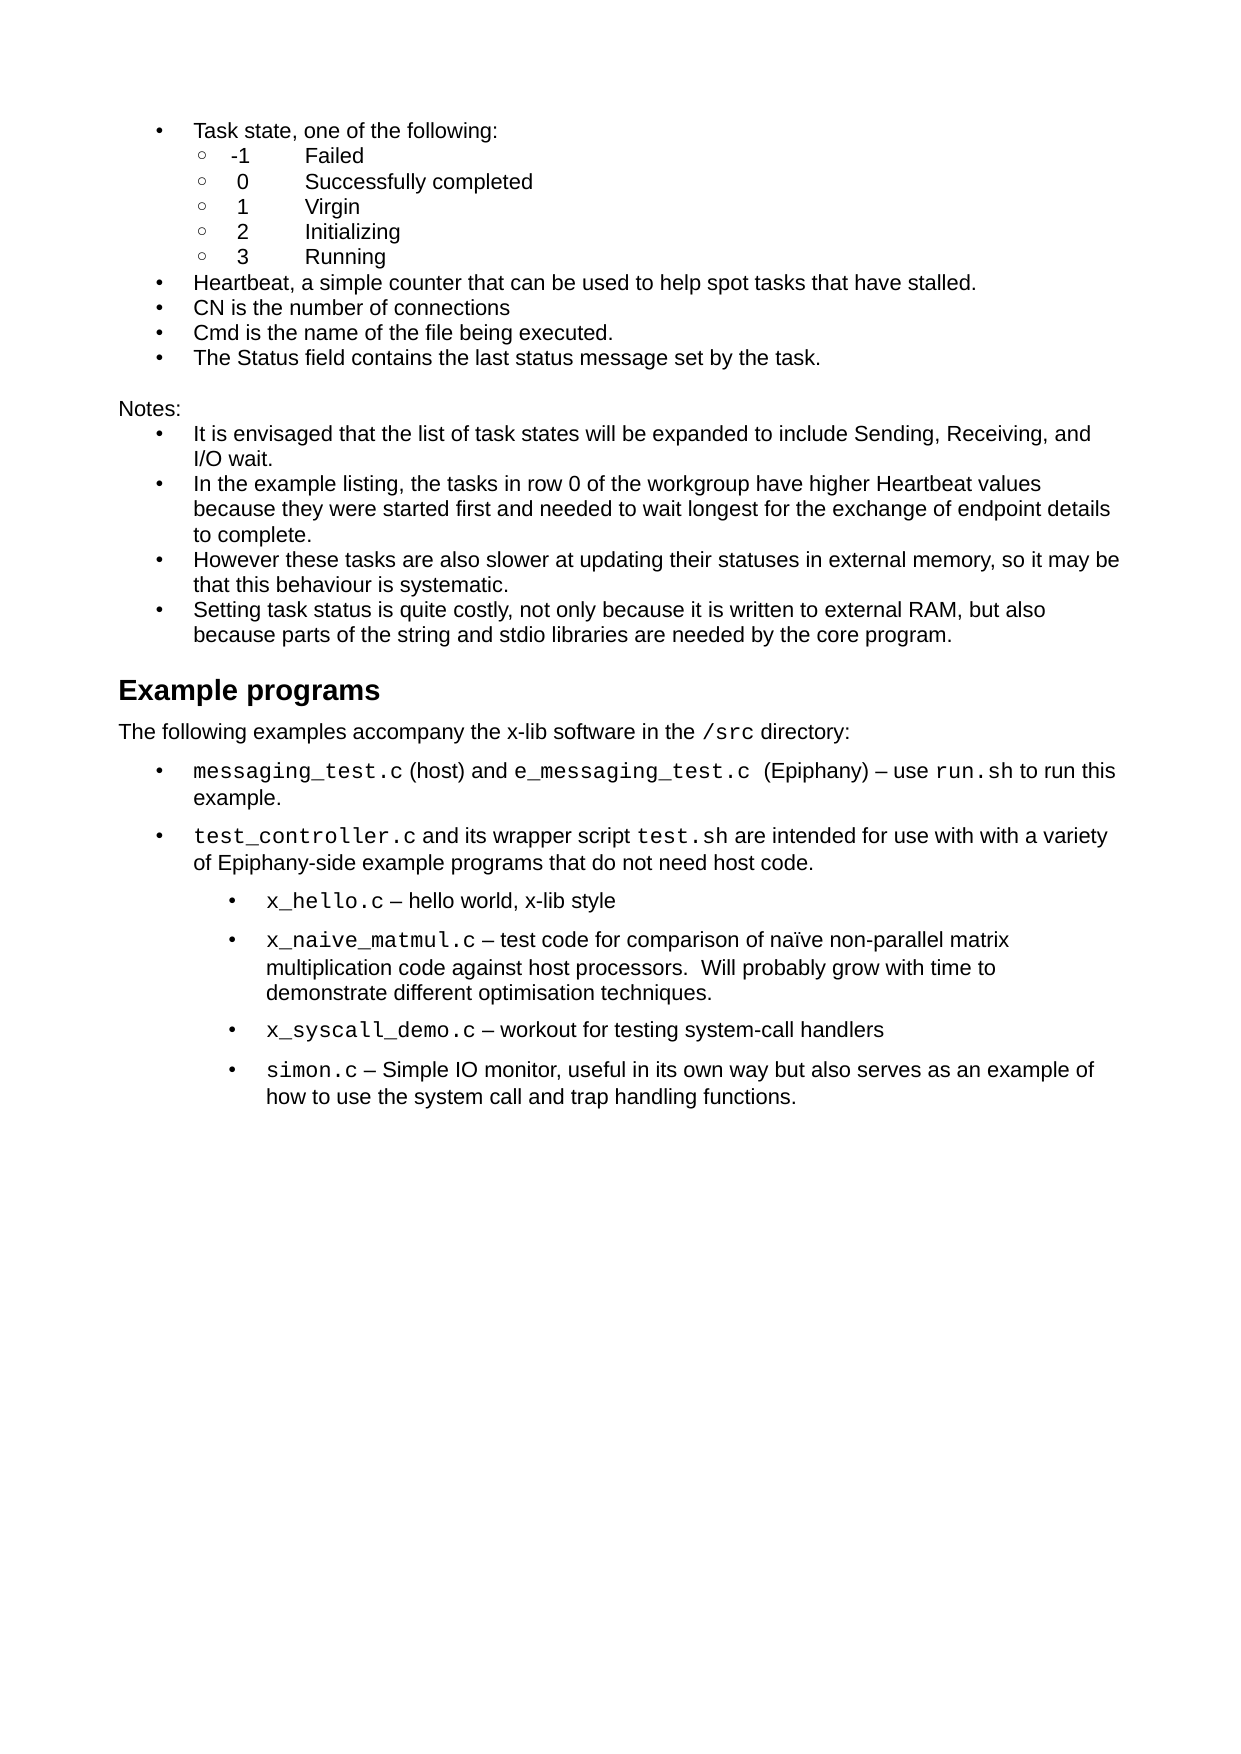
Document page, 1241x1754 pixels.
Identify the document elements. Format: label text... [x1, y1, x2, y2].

list Setting task status is quite costly, not only because it is written to external RAM, but also because parts of the string and stdio libraries are needed by the core program. [156, 597, 1122, 647]
list 1 Virgin [193, 194, 1122, 219]
list In the example listing, the tasks in row 0 of the workgroup have higher Heartbeat values because they were started first and needed to wait longest for the exchange of endpoint details to complete. [156, 471, 1122, 547]
list It is envisaged that the list of task states will be expanded to include Sending, Receiving, and I/O wait. [156, 421, 1122, 471]
list Task state, one of the following: [156, 118, 1122, 143]
list x_hello.c – hello world, x-lib style [228, 888, 1122, 915]
list x_syscall_demo.c – workout for testing system-call handlers [228, 1017, 1122, 1044]
text Notes: [118, 395, 1122, 421]
list The Status field contains the last status message set by the task. [156, 345, 1122, 370]
list -1 Failed [193, 143, 1122, 168]
list However these tasks are also slower at updating their statuses in external memory, so it may be that this behaviour is systematic. [156, 547, 1122, 597]
list 0 Successfully completed [193, 168, 1122, 194]
list simon.c – Simple IO monitor, useful in its own way but also serves as an example of how to use the system call and trap handling functions. [228, 1057, 1122, 1109]
list x_naive_matmul.c – test code for comparison of naïve non-parallel matrix multiplication code against host processors. Will probably grow with time to demonstrate different optimisation techniques. [228, 927, 1122, 1005]
text The following examples accompany the x-lib software in the /src directory: [118, 718, 1122, 746]
list test_controller.c and its wrapper script test.sh are intended for use with with a variety of Epiphany-side example programs that do not need host code. [156, 823, 1122, 875]
list 2 Initializing [193, 219, 1122, 244]
list Cmd is the name of the file being executed. [156, 320, 1122, 345]
list CN is the number of connections [156, 294, 1122, 320]
list Heartbeat, a simple counter that can be used to help spot tasks that have stalled. [156, 269, 1122, 294]
list 3 Running [193, 244, 1122, 269]
subtitle Example programs [118, 672, 1122, 706]
list messaging_test.c (host) and e_messaging_test.c (Epiphany) – use run.sh to run this example. [156, 758, 1122, 810]
